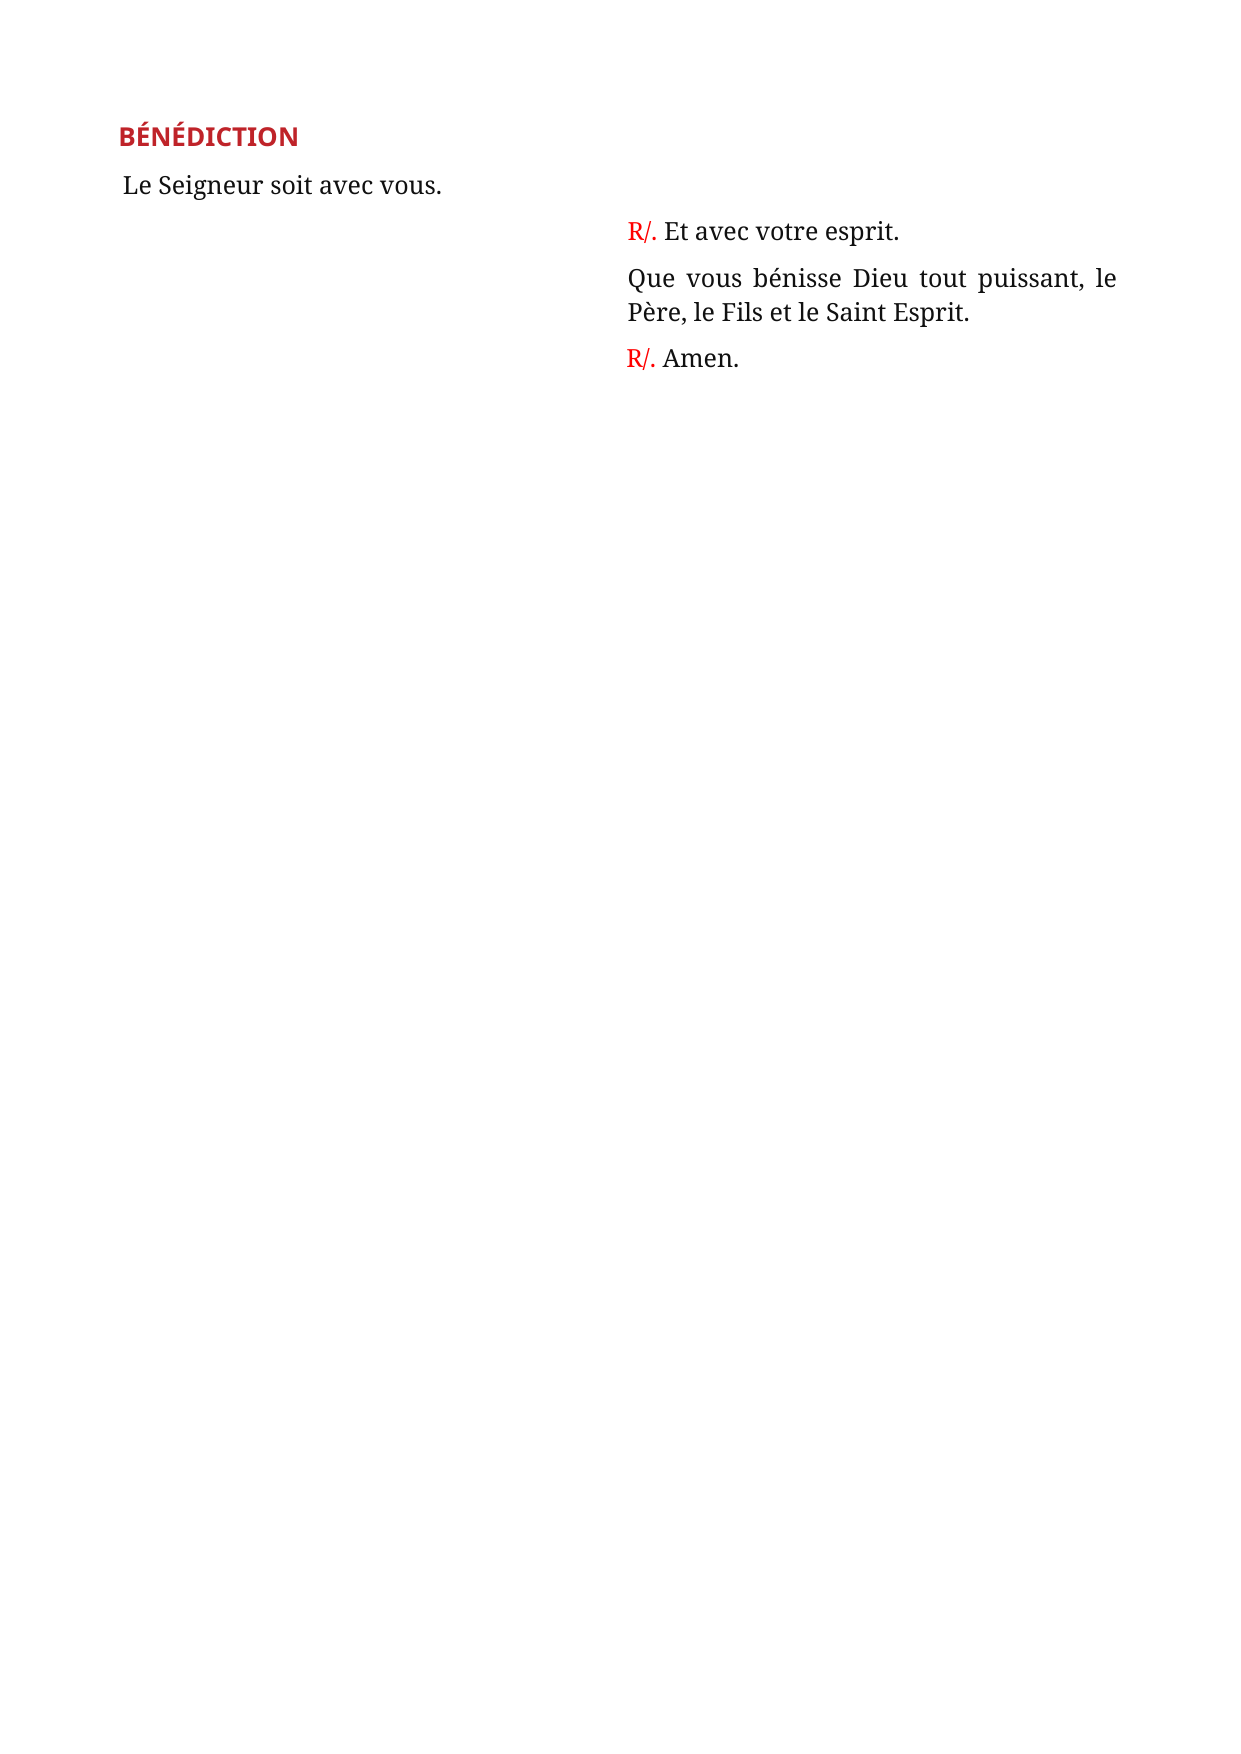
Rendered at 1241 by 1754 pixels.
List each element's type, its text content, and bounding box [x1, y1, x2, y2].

table_cell R/. Et avec votre esprit. [623, 211, 1122, 257]
table_header [623, 165, 1122, 211]
table_cell [118, 257, 623, 337]
table_header Le Seigneur soit avec vous. [118, 165, 623, 211]
table_cell [118, 211, 623, 257]
table_cell Que vous bénisse Dieu tout puissant, le Père, le Fils et le Saint Esprit. [623, 257, 1122, 337]
table_cell R/. Amen. [623, 338, 1122, 384]
subtitle Bénédiction [118, 118, 1122, 154]
table_cell [118, 338, 623, 384]
